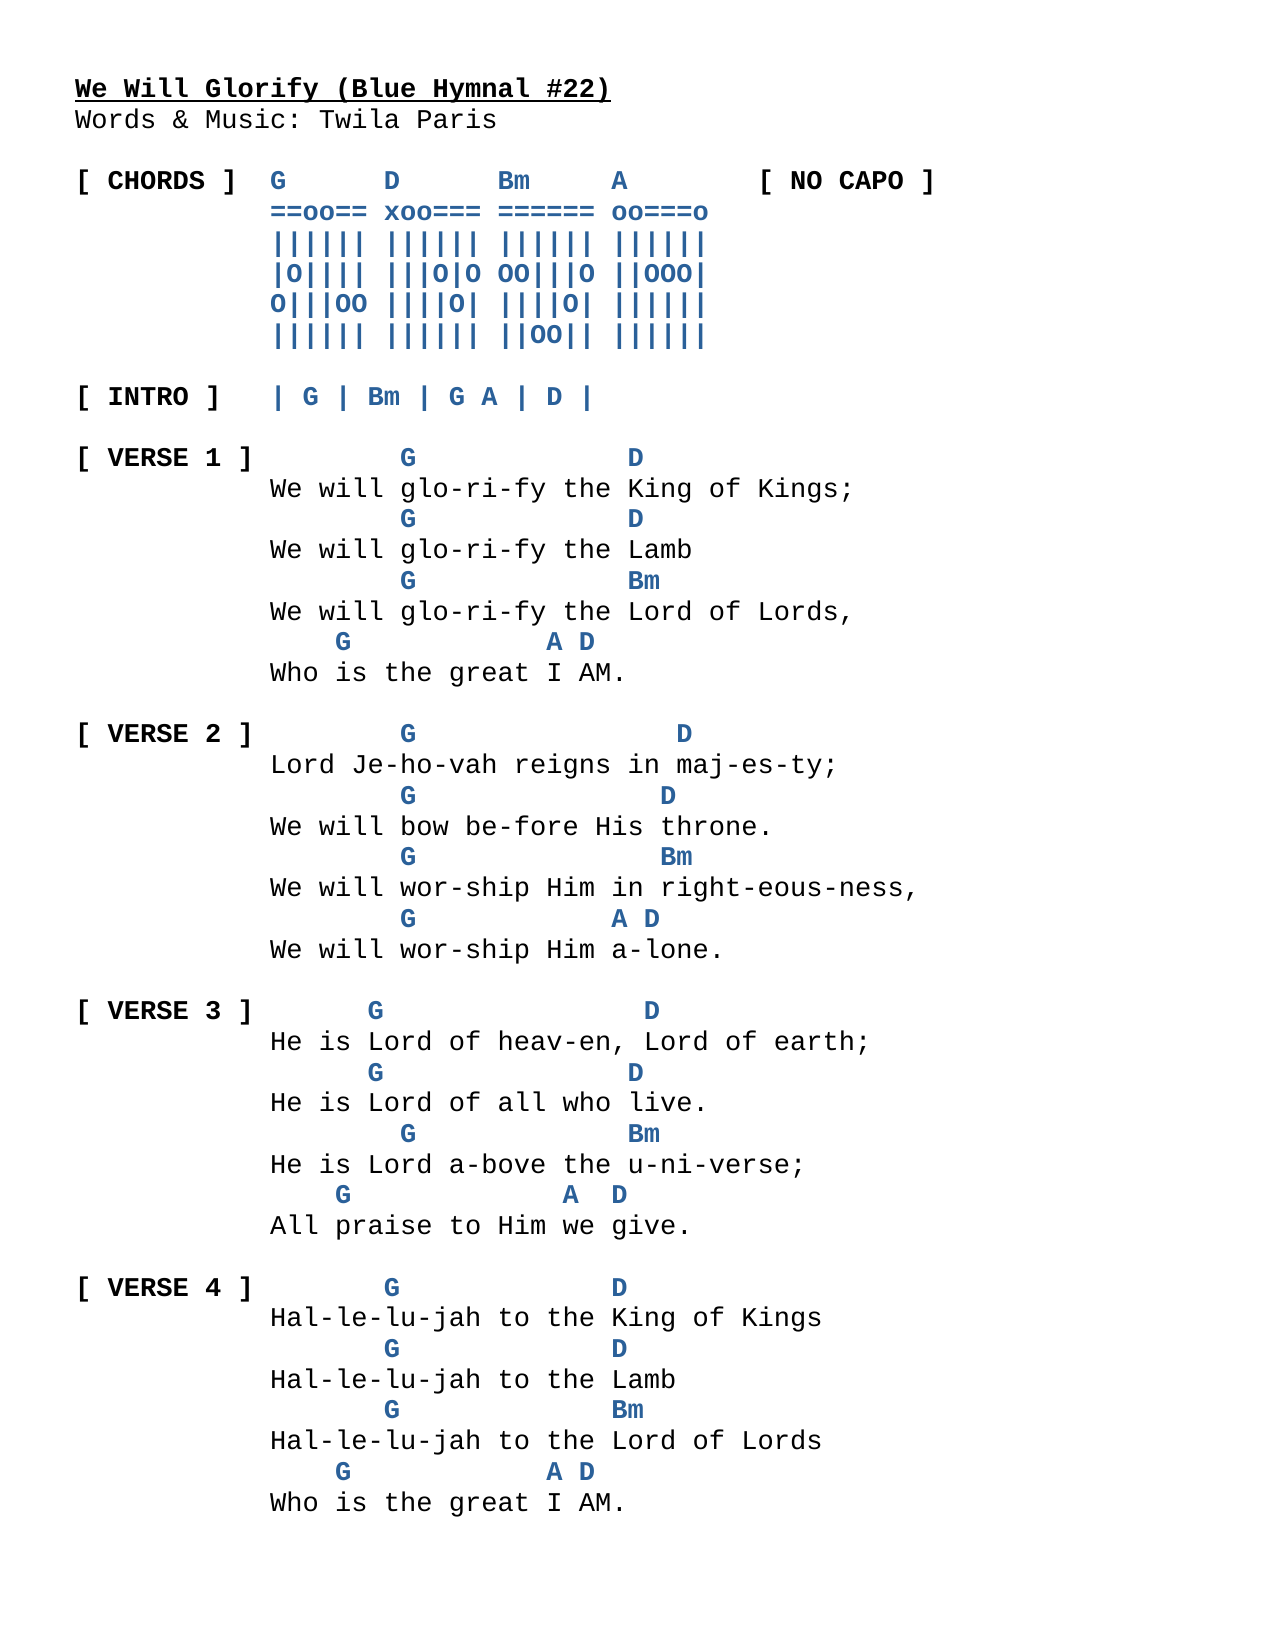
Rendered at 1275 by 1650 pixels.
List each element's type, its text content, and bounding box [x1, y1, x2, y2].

text G D [75, 1335, 1200, 1366]
text Hal-le-lu-jah to the Lord of Lords [75, 1427, 1200, 1458]
text Lord Je-ho-vah reigns in maj-es-ty; [75, 751, 1200, 782]
text G D [75, 782, 1200, 812]
text G D [75, 505, 1200, 536]
text |||||| |||||| ||OO|| |||||| [75, 321, 1200, 352]
text [ VERSE 1 ] G D [75, 444, 1200, 474]
text Hal-le-lu-jah to the Lamb [75, 1366, 1200, 1396]
text [ VERSE 2 ] G D [75, 720, 1200, 751]
text He is Lord of all who live. [75, 1089, 1200, 1120]
text Hal-le-lu-jah to the King of Kings [75, 1304, 1200, 1335]
text G A D [75, 1181, 1200, 1212]
text [ VERSE 4 ] G D [75, 1273, 1200, 1304]
text G Bm [75, 1120, 1200, 1151]
text We will wor-ship Him in right-eous-ness, [75, 874, 1200, 905]
text We Will Glorify (Blue Hymnal #22) [75, 75, 1200, 106]
text G A D [75, 905, 1200, 935]
text G D [75, 1058, 1200, 1089]
text We will glo-ri-fy the King of Kings; [75, 474, 1200, 505]
text [ VERSE 3 ] G D [75, 997, 1200, 1028]
text |||||| |||||| |||||| |||||| [75, 229, 1200, 259]
text Who is the great I AM. [75, 1488, 1200, 1519]
text We will glo-ri-fy the Lord of Lords, [75, 597, 1200, 628]
text He is Lord a-bove the u-ni-verse; [75, 1151, 1200, 1181]
text ==oo== xoo=== ====== oo===o [75, 198, 1200, 229]
text [ CHORDS ] G D Bm A [ NO CAPO ] [75, 167, 1200, 198]
text We will wor-ship Him a-lone. [75, 935, 1200, 966]
text O|||OO ||||O| ||||O| |||||| [75, 290, 1200, 321]
text G Bm [75, 567, 1200, 597]
text G A D [75, 1458, 1200, 1488]
text G A D [75, 628, 1200, 659]
text G Bm [75, 1396, 1200, 1427]
text We will glo-ri-fy the Lamb [75, 536, 1200, 567]
text Words & Music: Twila Paris [75, 106, 1200, 136]
text Who is the great I AM. [75, 659, 1200, 689]
text G Bm [75, 843, 1200, 874]
text [ INTRO ] | G | Bm | G A | D | [75, 382, 1200, 413]
text He is Lord of heav-en, Lord of earth; [75, 1028, 1200, 1058]
text All praise to Him we give. [75, 1212, 1200, 1243]
text We will bow be-fore His throne. [75, 812, 1200, 843]
text |O|||| |||O|O OO|||O ||OOO| [75, 259, 1200, 290]
